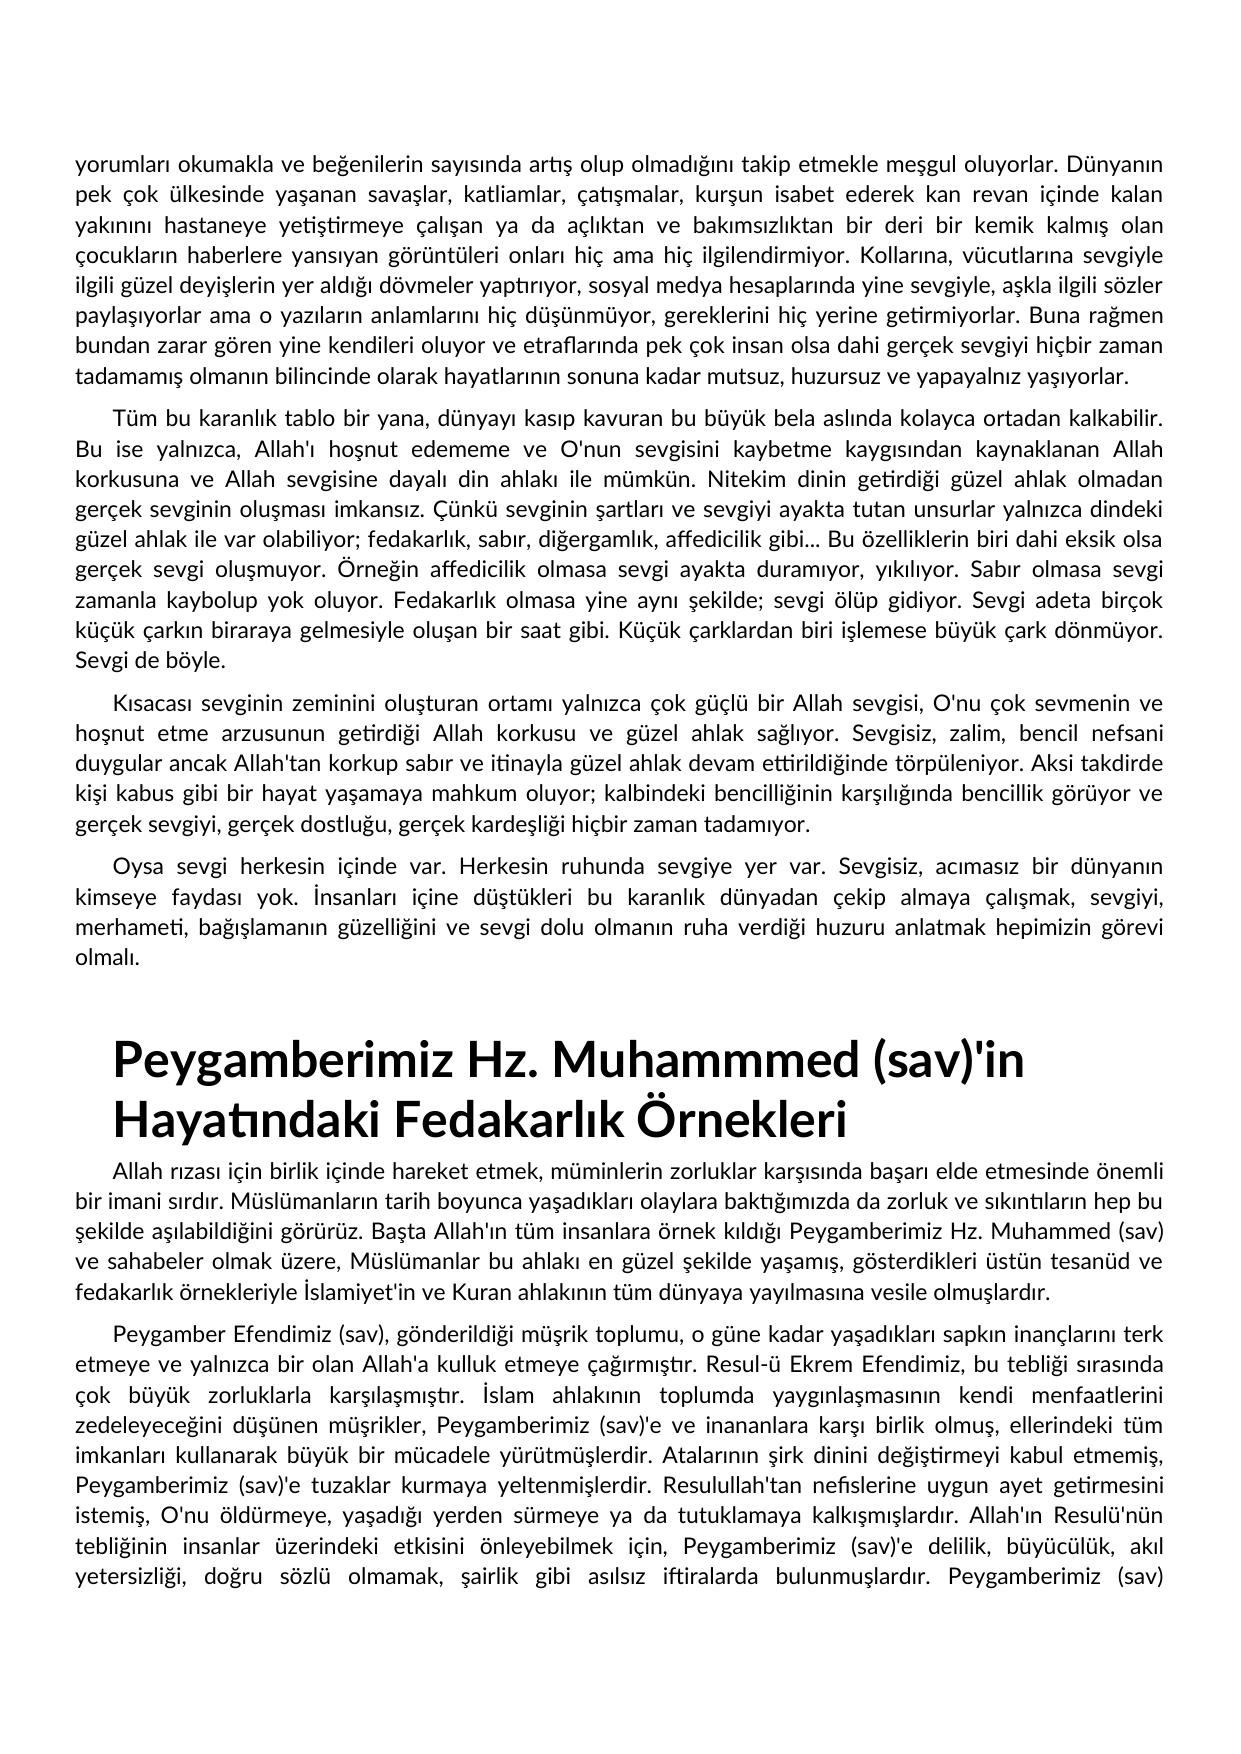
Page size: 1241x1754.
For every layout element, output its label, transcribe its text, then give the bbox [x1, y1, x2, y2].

text Peygamber Efendimiz (sav), gönderildiği müşrik toplumu, o güne kadar yaşadıkları sapkın inançlarını terk etmeye ve yalnızca bir olan Allah'a kulluk etmeye çağırmıştır. Resul-ü Ekrem Efendimiz, bu tebliği sırasında çok büyük zorluklarla karşılaşmıştır. İslam ahlakının toplumda yaygınlaşmasının kendi menfaatlerini zedeleyeceğini düşünen müşrikler, Peygamberimiz (sav)'e ve inananlara karşı birlik olmuş, ellerindeki tüm imkanları kullanarak büyük bir mücadele yürütmüşlerdir. Atalarının şirk dinini değiştirmeyi kabul etmemiş, Peygamberimiz (sav)'e tuzaklar kurmaya yeltenmişlerdir. Resulullah'tan nefislerine uygun ayet getirmesini istemiş, O'nu öldürmeye, yaşadığı yerden sürmeye ya da tutuklamaya kalkışmışlardır. Allah'ın Resulü'nün tebliğinin insanlar üzerindeki etkisini önleyebilmek için, Peygamberimiz (sav)'e delilik, büyücülük, akıl yetersizliği, doğru sözlü olmamak, şairlik gibi asılsız iftiralarda bulunmuşlardır. Peygamberimiz (sav) [75, 1320, 1165, 1589]
text Oysa sevgi herkesin içinde var. Herkesin ruhunda sevgiye yer var. Sevgisiz, acımasız bir dünyanın kimseye faydası yok. İnsanları içine düştükleri bu karanlık dünyadan çekip almaya çalışmak, sevgiyi, merhameti, bağışlamanın güzelliğini ve sevgi dolu olmanın ruha verdiği huzuru anlatmak hepimizin görevi olmalı. [75, 852, 1165, 970]
text Kısacası sevginin zeminini oluşturan ortamı yalnızca çok güçlü bir Allah sevgisi, O'nu çok sevmenin ve hoşnut etme arzusunun getirdiği Allah korkusu ve güzel ahlak sağlıyor. Sevgisiz, zalim, bencil nefsani duygular ancak Allah'tan korkup sabır ve itinayla güzel ahlak devam ettirildiğinde törpüleniyor. Aksi takdirde kişi kabus gibi bir hayat yaşamaya mahkum oluyor; kalbindeki bencilliğinin karşılığında bencillik görüyor ve gerçek sevgiyi, gerçek dostluğu, gerçek kardeşliği hiçbir zaman tadamıyor. [75, 688, 1165, 837]
text Allah rızası için birlik içinde hareket etmek, müminlerin zorluklar karşısında başarı elde etmesinde önemli bir imani sırdır. Müslümanların tarih boyunca yaşadıkları olaylara baktığımızda da zorluk ve sıkıntıların hep bu şekilde aşılabildiğini görürüz. Başta Allah'ın tüm insanlara örnek kıldığı Peygamberimiz Hz. Muhammed (sav) ve sahabeler olmak üzere, Müslümanlar bu ahlakı en güzel şekilde yaşamış, gösterdikleri üstün tesanüd ve fedakarlık örnekleriyle İslamiyet'in ve Kuran ahlakının tüm dünyaya yayılmasına vesile olmuşlardır. [75, 1156, 1165, 1305]
text yorumları okumakla ve beğenilerin sayısında artış olup olmadığını takip etmekle meşgul oluyorlar. Dünyanın pek çok ülkesinde yaşanan savaşlar, katliamlar, çatışmalar, kurşun isabet ederek kan revan içinde kalan yakınını hastaneye yetiştirmeye çalışan ya da açlıktan ve bakımsızlıktan bir deri bir kemik kalmış olan çocukların haberlere yansıyan görüntüleri onları hiç ama hiç ilgilendirmiyor. Kollarına, vücutlarına sevgiyle ilgili güzel deyişlerin yer aldığı dövmeler yaptırıyor, sosyal medya hesaplarında yine sevgiyle, aşkla ilgili sözler paylaşıyorlar ama o yazıların anlamlarını hiç düşünmüyor, gereklerini hiç yerine getirmiyorlar. Buna rağmen bundan zarar gören yine kendileri oluyor ve etraflarında pek çok insan olsa dahi gerçek sevgiyi hiçbir zaman tadamamış olmanın bilincinde olarak hayatlarının sonuna kadar mutsuz, huzursuz ve yapayalnız yaşıyorlar. [75, 150, 1165, 389]
subtitle Peygamberimiz Hz. Muhammmed (sav)'in Hayatındaki Fedakarlık Örnekleri [112, 1028, 1165, 1148]
text Tüm bu karanlık tablo bir yana, dünyayı kasıp kavuran bu büyük bela aslında kolayca ortadan kalkabilir. Bu ise yalnızca, Allah'ı hoşnut edememe ve O'nun sevgisini kaybetme kaygısından kaynaklanan Allah korkusuna ve Allah sevgisine dayalı din ahlakı ile mümkün. Nitekim dinin getirdiği güzel ahlak olmadan gerçek sevginin oluşması imkansız. Çünkü sevginin şartları ve sevgiyi ayakta tutan unsurlar yalnızca dindeki güzel ahlak ile var olabiliyor; fedakarlık, sabır, diğergamlık, affedicilik gibi... Bu özelliklerin biri dahi eksik olsa gerçek sevgi oluşmuyor. Örneğin affedicilik olmasa sevgi ayakta duramıyor, yıkılıyor. Sabır olmasa sevgi zamanla kaybolup yok oluyor. Fedakarlık olmasa yine aynı şekilde; sevgi ölüp gidiyor. Sevgi adeta birçok küçük çarkın biraraya gelmesiyle oluşan bir saat gibi. Küçük çarklardan biri işlemese büyük çark dönmüyor. Sevgi de böyle. [75, 404, 1165, 673]
